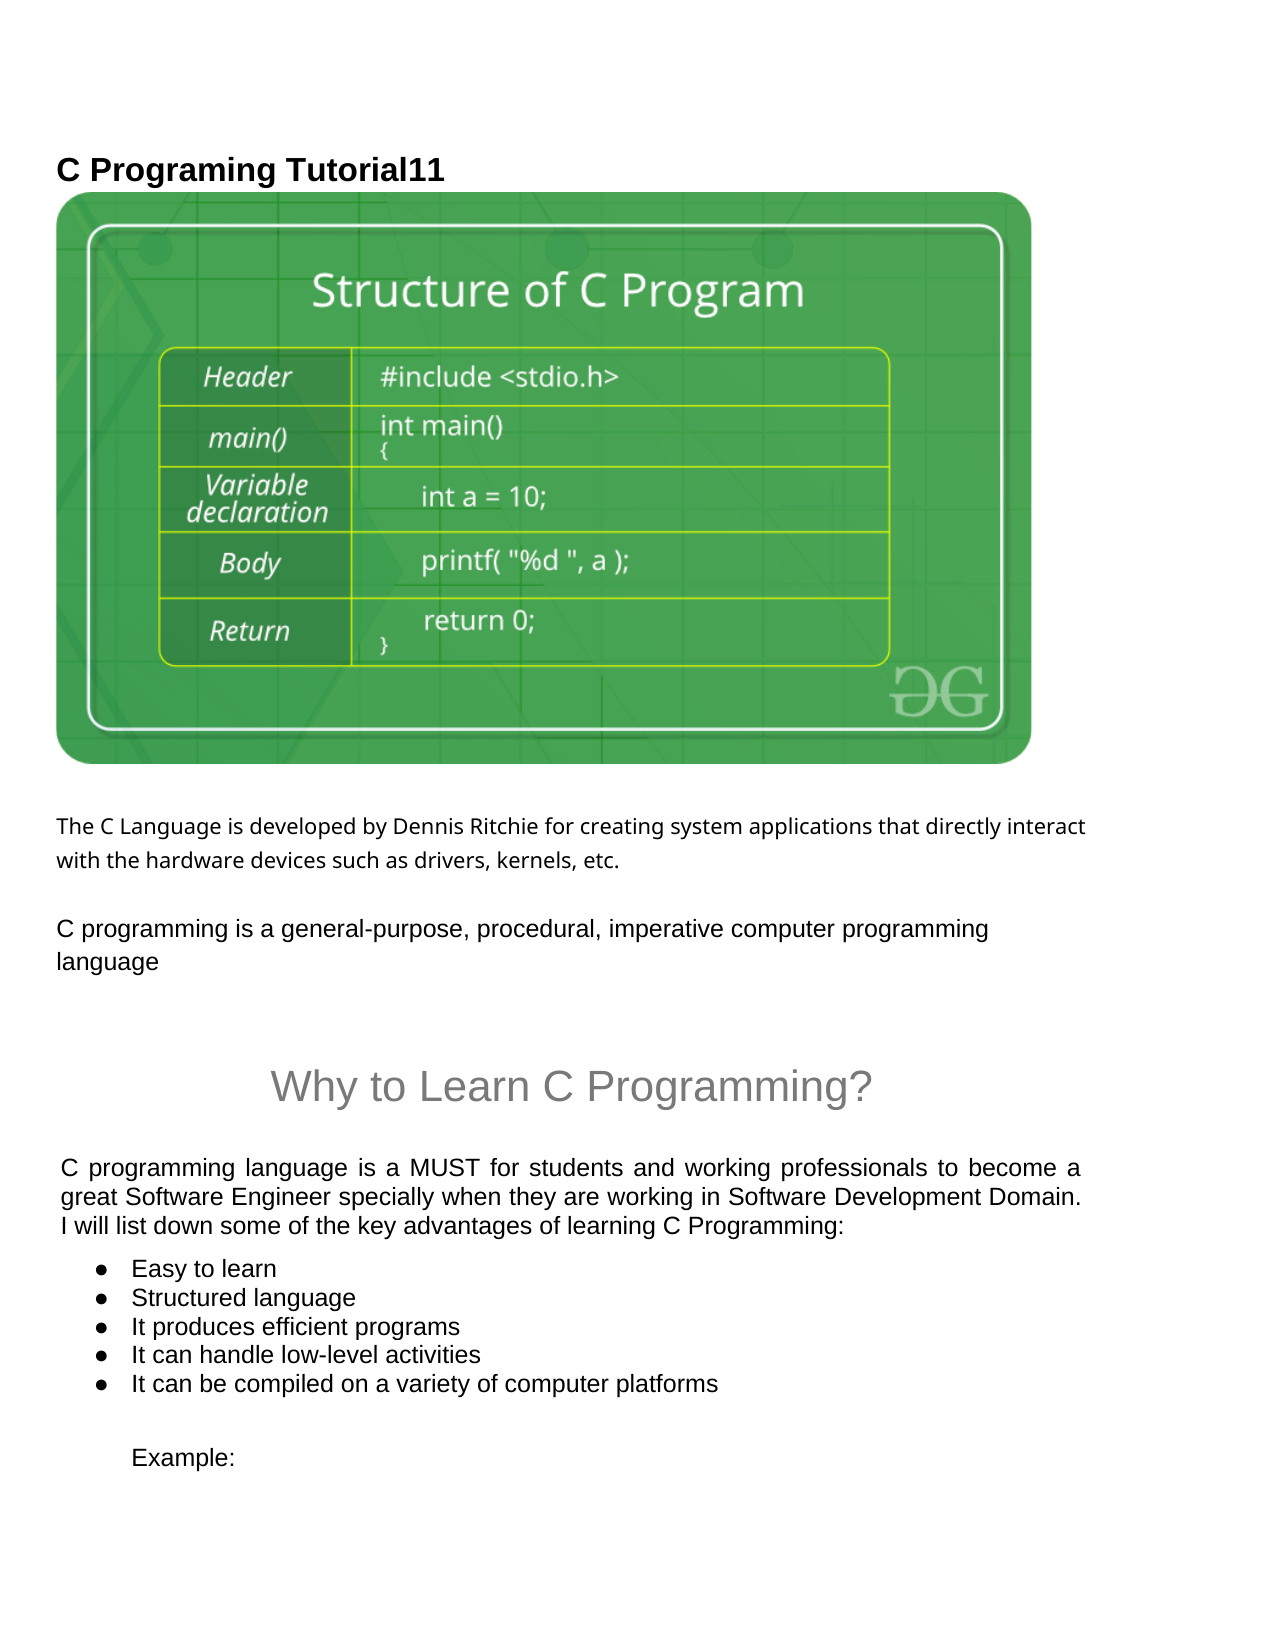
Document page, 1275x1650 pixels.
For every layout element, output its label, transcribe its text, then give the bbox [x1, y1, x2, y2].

text C programming language is a MUST for students and working professionals to become a great Software Engineer specially when they are working in Software Development Domain. I will list down some of the key advantages of learning C Programming: [60, 1153, 1083, 1239]
picture [56, 192, 1032, 764]
subtitle Why to Learn C Programming? [56, 1013, 1087, 1141]
text Example: [131, 1443, 1087, 1472]
text C Programing Tutorial11 [56, 150, 1087, 763]
text C programming is a general-purpose, procedural, imperative computer programming language [56, 914, 1087, 975]
list It can handle low-level activities [94, 1340, 1087, 1369]
list It can be compiled on a variety of computer platforms [94, 1369, 1087, 1398]
list Structured language [94, 1283, 1087, 1312]
list It produces efficient programs [94, 1312, 1087, 1340]
text The C Language is developed by Dennis Ritchie for creating system applications that directly interact with the hardware devices such as drivers, kernels, etc. [56, 811, 1087, 875]
list Easy to learn [94, 1254, 1087, 1283]
